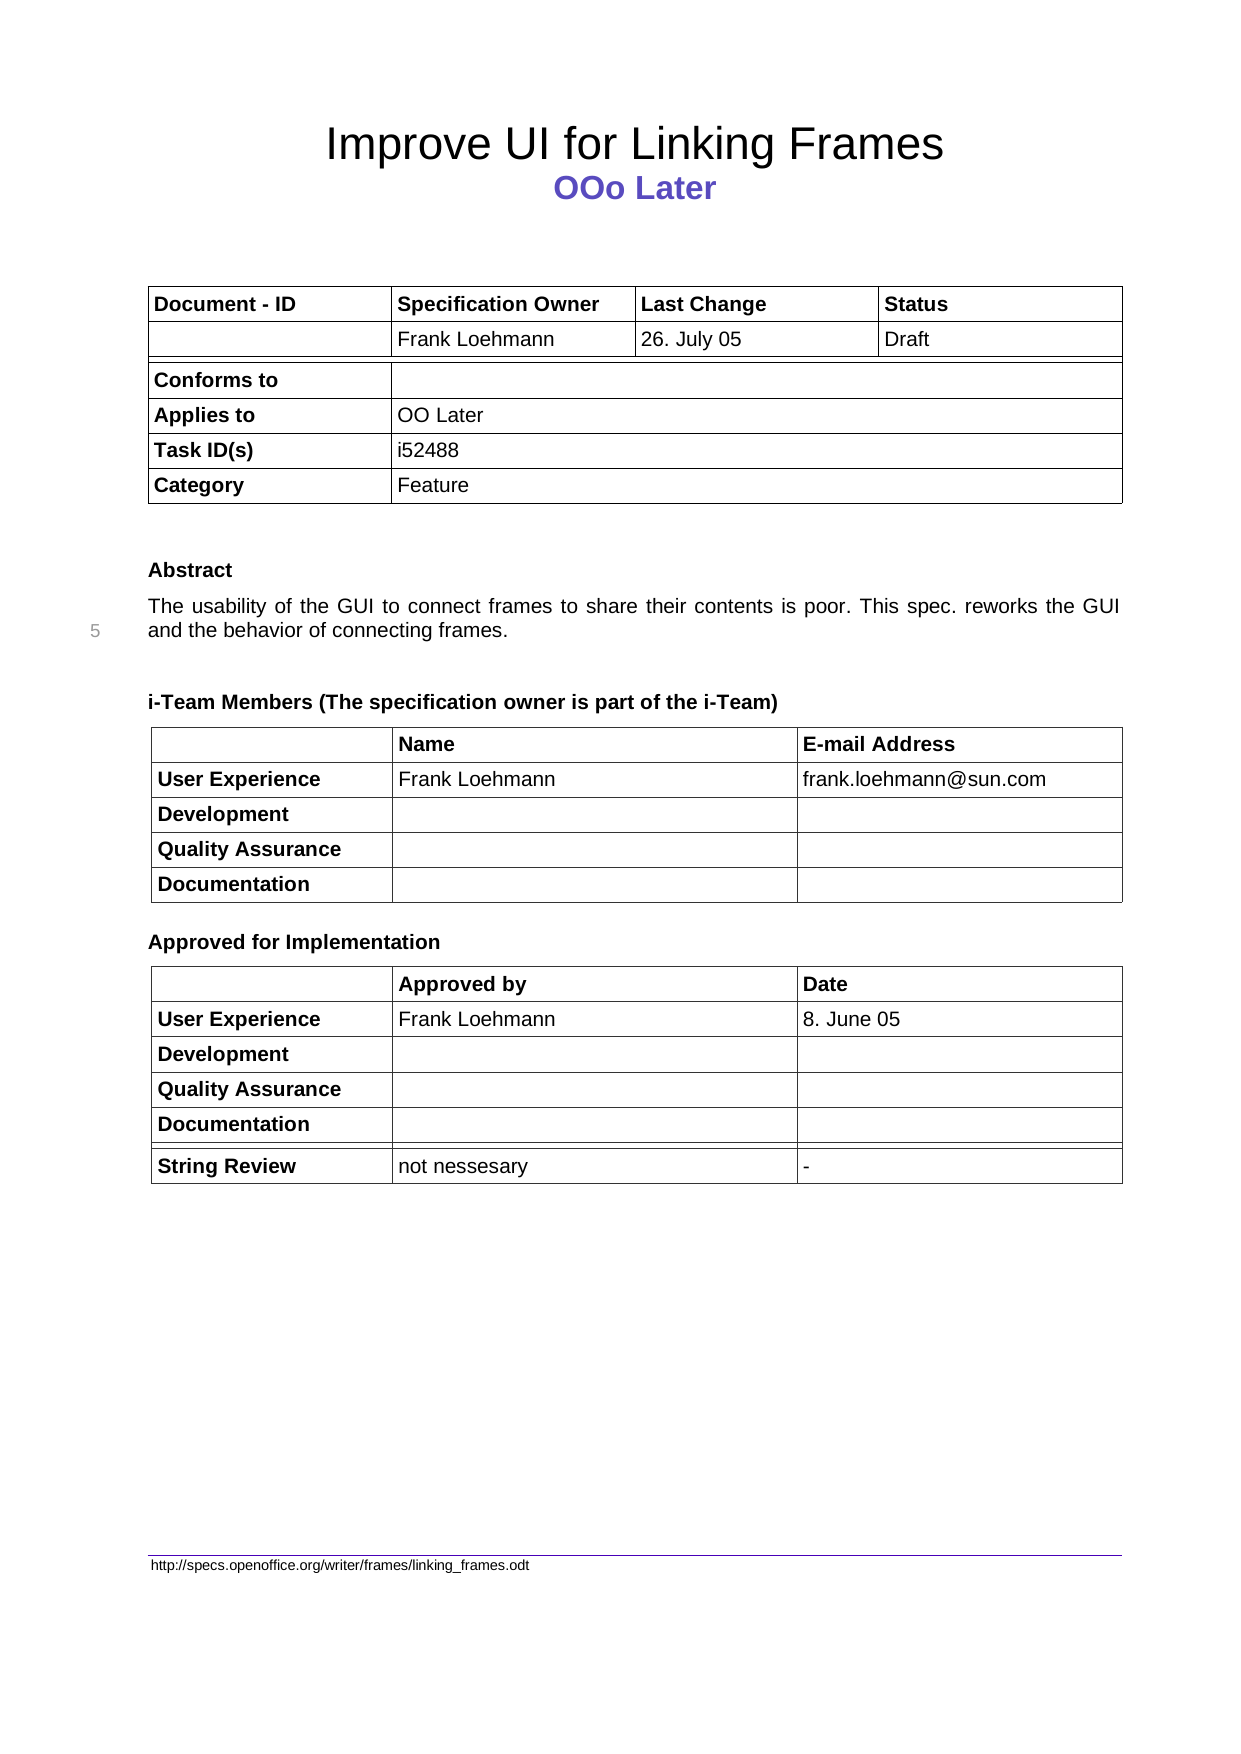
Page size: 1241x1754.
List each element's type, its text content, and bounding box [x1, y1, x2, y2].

table_cell i52488 [392, 434, 1122, 468]
text Approved for Implementation [148, 930, 1122, 954]
table_cell [393, 1073, 797, 1107]
table_cell 26. July 05 [636, 322, 878, 356]
table_cell not nessesary [393, 1149, 797, 1183]
table_cell Documentation [152, 868, 392, 902]
table_cell String Review [152, 1149, 392, 1183]
table_cell [152, 1143, 392, 1148]
table_cell Category [149, 469, 391, 503]
text OOo Later [148, 169, 1122, 207]
table_cell - [798, 1149, 1122, 1183]
table_cell Frank Loehmann [392, 322, 635, 356]
table_header Approved by [393, 967, 797, 1001]
table_cell Quality Assurance [152, 833, 392, 867]
table_cell [798, 1037, 1122, 1072]
table_cell OO Later [392, 399, 1122, 433]
table_cell [393, 798, 797, 832]
table_cell [798, 868, 1122, 902]
table_cell [798, 1108, 1122, 1142]
table_cell Documentation [152, 1108, 392, 1142]
table_cell Development [152, 798, 392, 832]
table_header E-mail Address [798, 728, 1122, 762]
table_header [152, 728, 392, 762]
table_header Date [798, 967, 1122, 1001]
table_cell [798, 798, 1122, 832]
table_header Last Change [636, 287, 878, 321]
table_header Status [879, 287, 1122, 321]
table_header Name [393, 728, 797, 762]
text Improve UI for Linking Frames [148, 118, 1122, 169]
table_cell Development [152, 1037, 392, 1072]
table_cell Applies to [149, 399, 391, 433]
table_cell [392, 363, 1122, 398]
table_cell User Experience [152, 763, 392, 797]
table_cell [393, 833, 797, 867]
table_cell User Experience [152, 1002, 392, 1036]
table_cell 8. June 05 [798, 1002, 1122, 1036]
table_header Document - ID [149, 287, 391, 321]
table_cell Feature [392, 469, 1122, 503]
table_cell Quality Assurance [152, 1073, 392, 1107]
table_cell [149, 357, 1122, 362]
table_cell Task ID(s) [149, 434, 391, 468]
table_cell Frank Loehmann [393, 763, 797, 797]
table_cell Draft [879, 322, 1122, 356]
table_cell [393, 868, 797, 902]
text i-Team Members (The specification owner is part of the i-Team) [148, 691, 1122, 714]
table_cell [149, 322, 391, 356]
table_cell [798, 1143, 1122, 1148]
table_cell [393, 1037, 797, 1072]
table_cell frank.loehmann@sun.com [798, 763, 1122, 797]
text The usability of the GUI to connect frames to share their contents is poor. This spec. reworks the GUI and the behavior of connecting frames. [148, 595, 1122, 642]
text Abstract [148, 559, 1122, 582]
table_cell [798, 1073, 1122, 1107]
table_cell [393, 1143, 797, 1148]
table_header Specification Owner [392, 287, 635, 321]
table_cell [798, 833, 1122, 867]
table_cell Conforms to [149, 363, 391, 398]
table_cell [393, 1108, 797, 1142]
table_header [152, 967, 392, 1001]
table_cell Frank Loehmann [393, 1002, 797, 1036]
